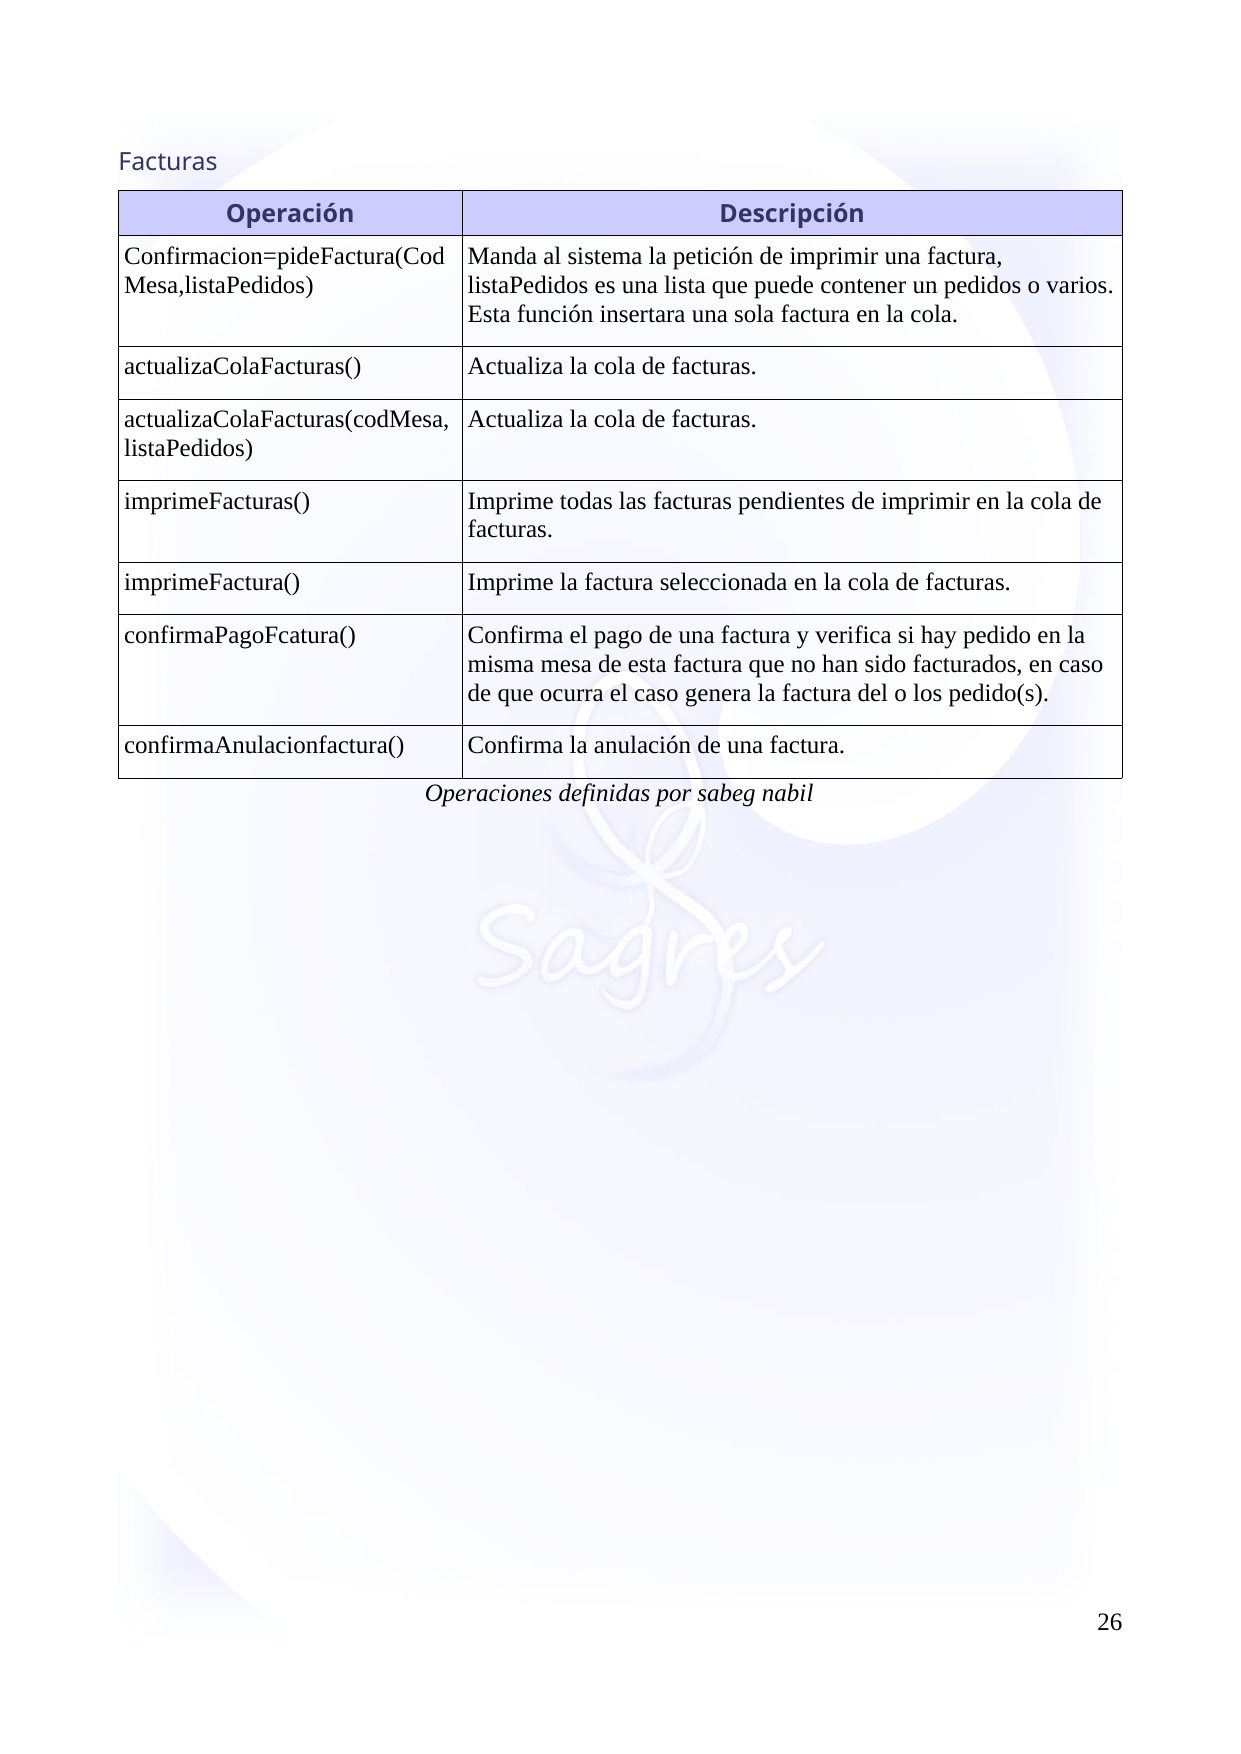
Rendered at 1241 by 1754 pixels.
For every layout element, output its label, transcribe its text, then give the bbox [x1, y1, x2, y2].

picture [118, 806, 1122, 1636]
table_cell Manda al sistema la petición de imprimir una factura, listaPedidos es una lista que puede contener un pedidos o varios. Esta función insertara una sola factura en la cola. [463, 236, 1122, 346]
table_cell Imprime la factura seleccionada en la cola de facturas. [463, 563, 1122, 614]
table_cell imprimeFacturas() [119, 481, 462, 562]
table_cell actualizaColaFacturas(codMesa,listaPedidos) [119, 400, 462, 480]
table_cell Confirma la anulación de una factura. [463, 726, 1122, 777]
picture [118, 177, 1122, 190]
table_header Descripción [463, 191, 1122, 235]
table_cell Confirma el pago de una factura y verifica si hay pedido en la misma mesa de esta factura que no han sido facturados, en caso de que ocurra el caso genera la factura del o los pedido(s). [463, 615, 1122, 725]
subtitle Facturas [118, 143, 1122, 177]
table_cell confirmaAnulacionfactura() [119, 726, 462, 777]
table_cell Imprime todas las facturas pendientes de imprimir en la cola de facturas. [463, 481, 1122, 562]
table_cell imprimeFactura() [119, 563, 462, 614]
table_cell Confirmacion=pideFactura(CodMesa,listaPedidos) [119, 236, 462, 346]
table_cell Actualiza la cola de facturas. [463, 347, 1122, 398]
picture [118, 118, 1122, 143]
table_cell confirmaPagoFcatura() [119, 615, 462, 725]
table_cell Actualiza la cola de facturas. [463, 400, 1122, 480]
text Operaciones definidas por sabeg nabil [118, 779, 1122, 806]
table_header Operación [119, 191, 462, 235]
table_cell actualizaColaFacturas() [119, 347, 462, 398]
